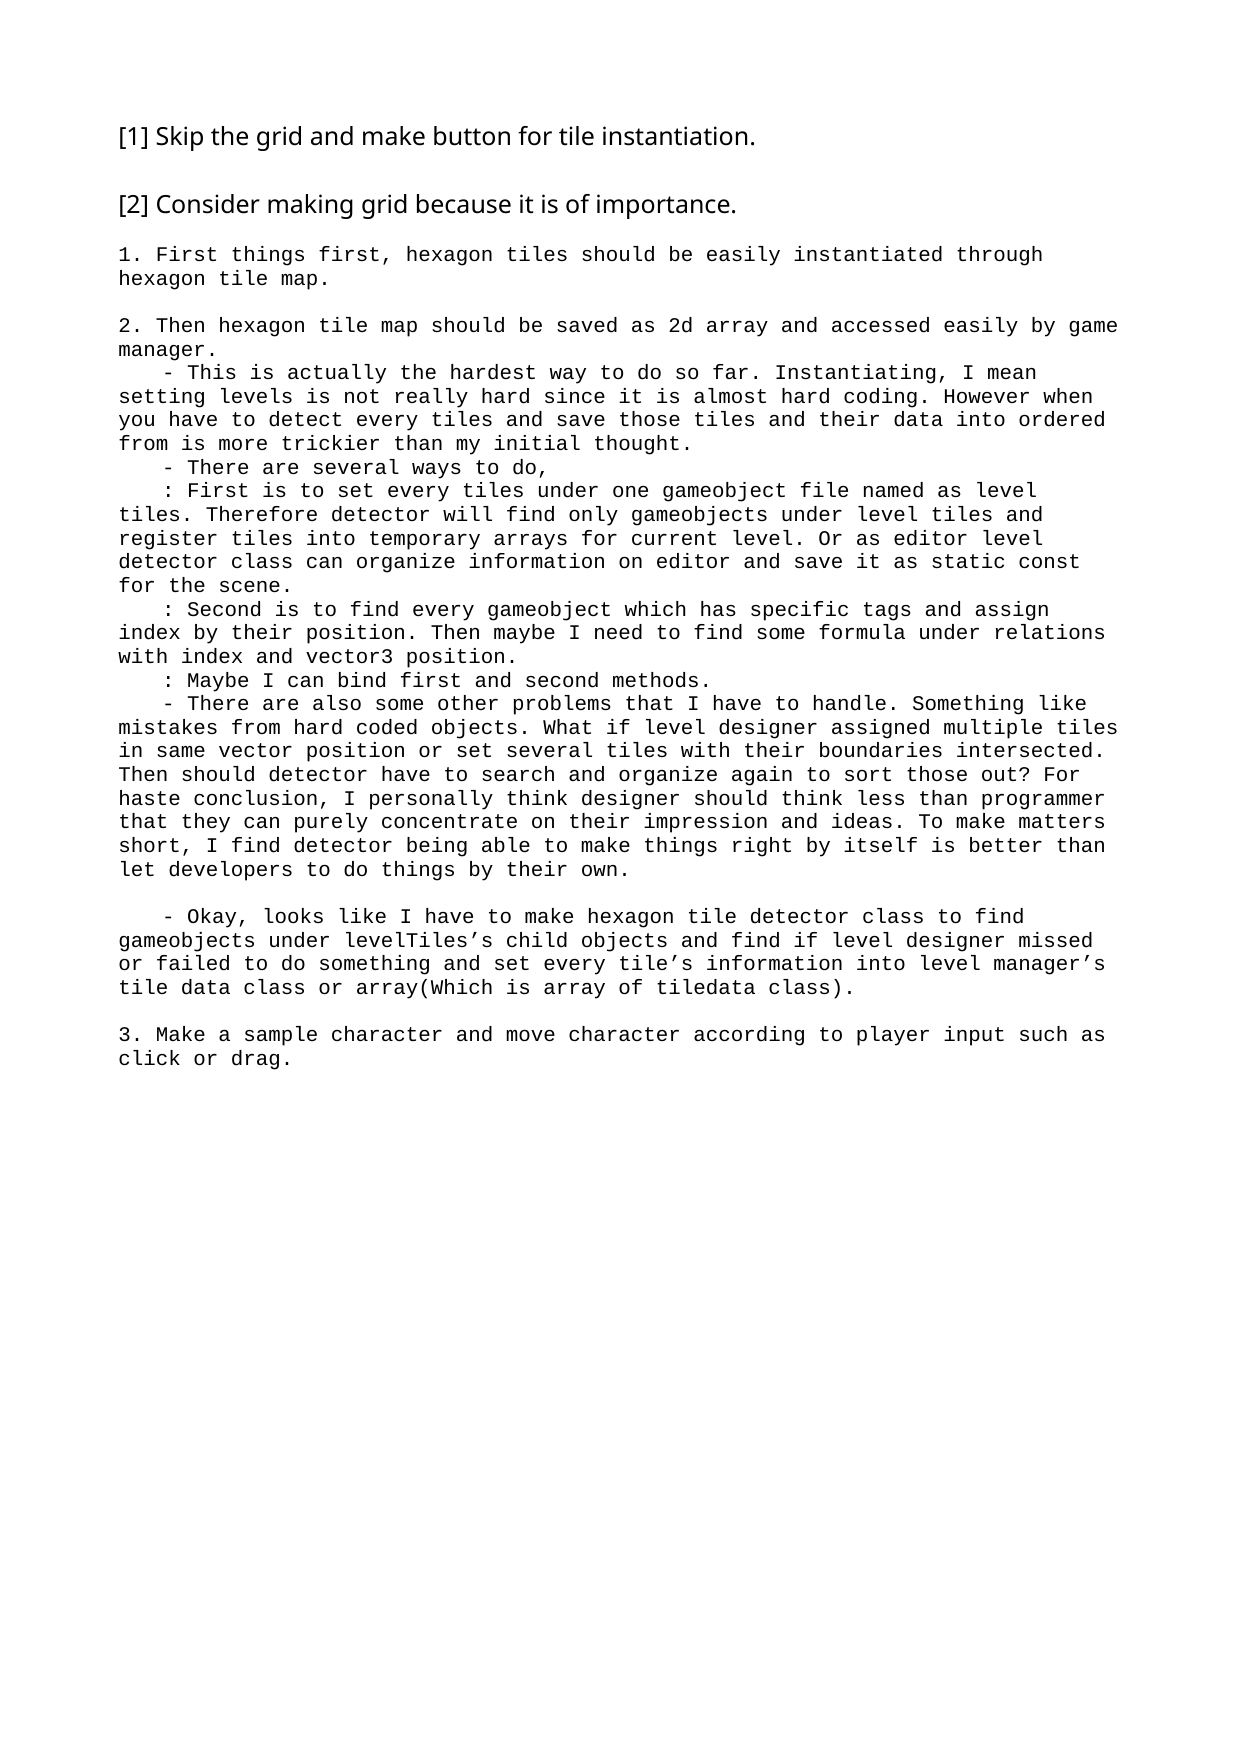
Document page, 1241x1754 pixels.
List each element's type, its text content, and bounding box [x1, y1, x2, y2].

text - There are several ways to do, [118, 457, 1122, 480]
text - This is actually the hardest way to do so far. Instantiating, I mean setting levels is not really hard since it is almost hard coding. However when you have to detect every tiles and save those tiles and their data into ordered from is more trickier than my initial thought. [118, 362, 1122, 457]
text - Okay, looks like I have to make hexagon tile detector class to find gameobjects under levelTiles’s child objects and find if level designer missed or failed to do something and set every tile’s information into level manager’s tile data class or array(Which is array of tiledata class). [118, 906, 1122, 1001]
text [2] Consider making grid because it is of importance. [118, 186, 1122, 220]
text 1. First things first, hexagon tiles should be easily instantiated through hexagon tile map. [118, 244, 1122, 291]
text : First is to set every tiles under one gameobject file named as level tiles. Therefore detector will find only gameobjects under level tiles and register tiles into temporary arrays for current level. Or as editor level detector class can organize information on editor and save it as static const for the scene. [118, 480, 1122, 599]
text : Second is to find every gameobject which has specific tags and assign index by their position. Then maybe I need to find some formula under relations with index and vector3 position. [118, 599, 1122, 669]
text 3. Make a sample character and move character according to player input such as click or drag. [118, 1024, 1122, 1072]
text - There are also some other problems that I have to handle. Something like mistakes from hard coded objects. What if level designer assigned multiple tiles in same vector position or set several tiles with their boundaries intersected. Then should detector have to search and organize again to sort those out? For haste conclusion, I personally think designer should think less than programmer that they can purely concentrate on their impression and ideas. To make matters short, I find detector being able to make things right by itself is better than let developers to do things by their own. [118, 693, 1122, 882]
text 2. Then hexagon tile map should be saved as 2d array and accessed easily by game manager. [118, 315, 1122, 362]
text [1] Skip the grid and make button for tile instantiation. [118, 118, 1122, 152]
text : Maybe I can bind first and second methods. [118, 669, 1122, 693]
